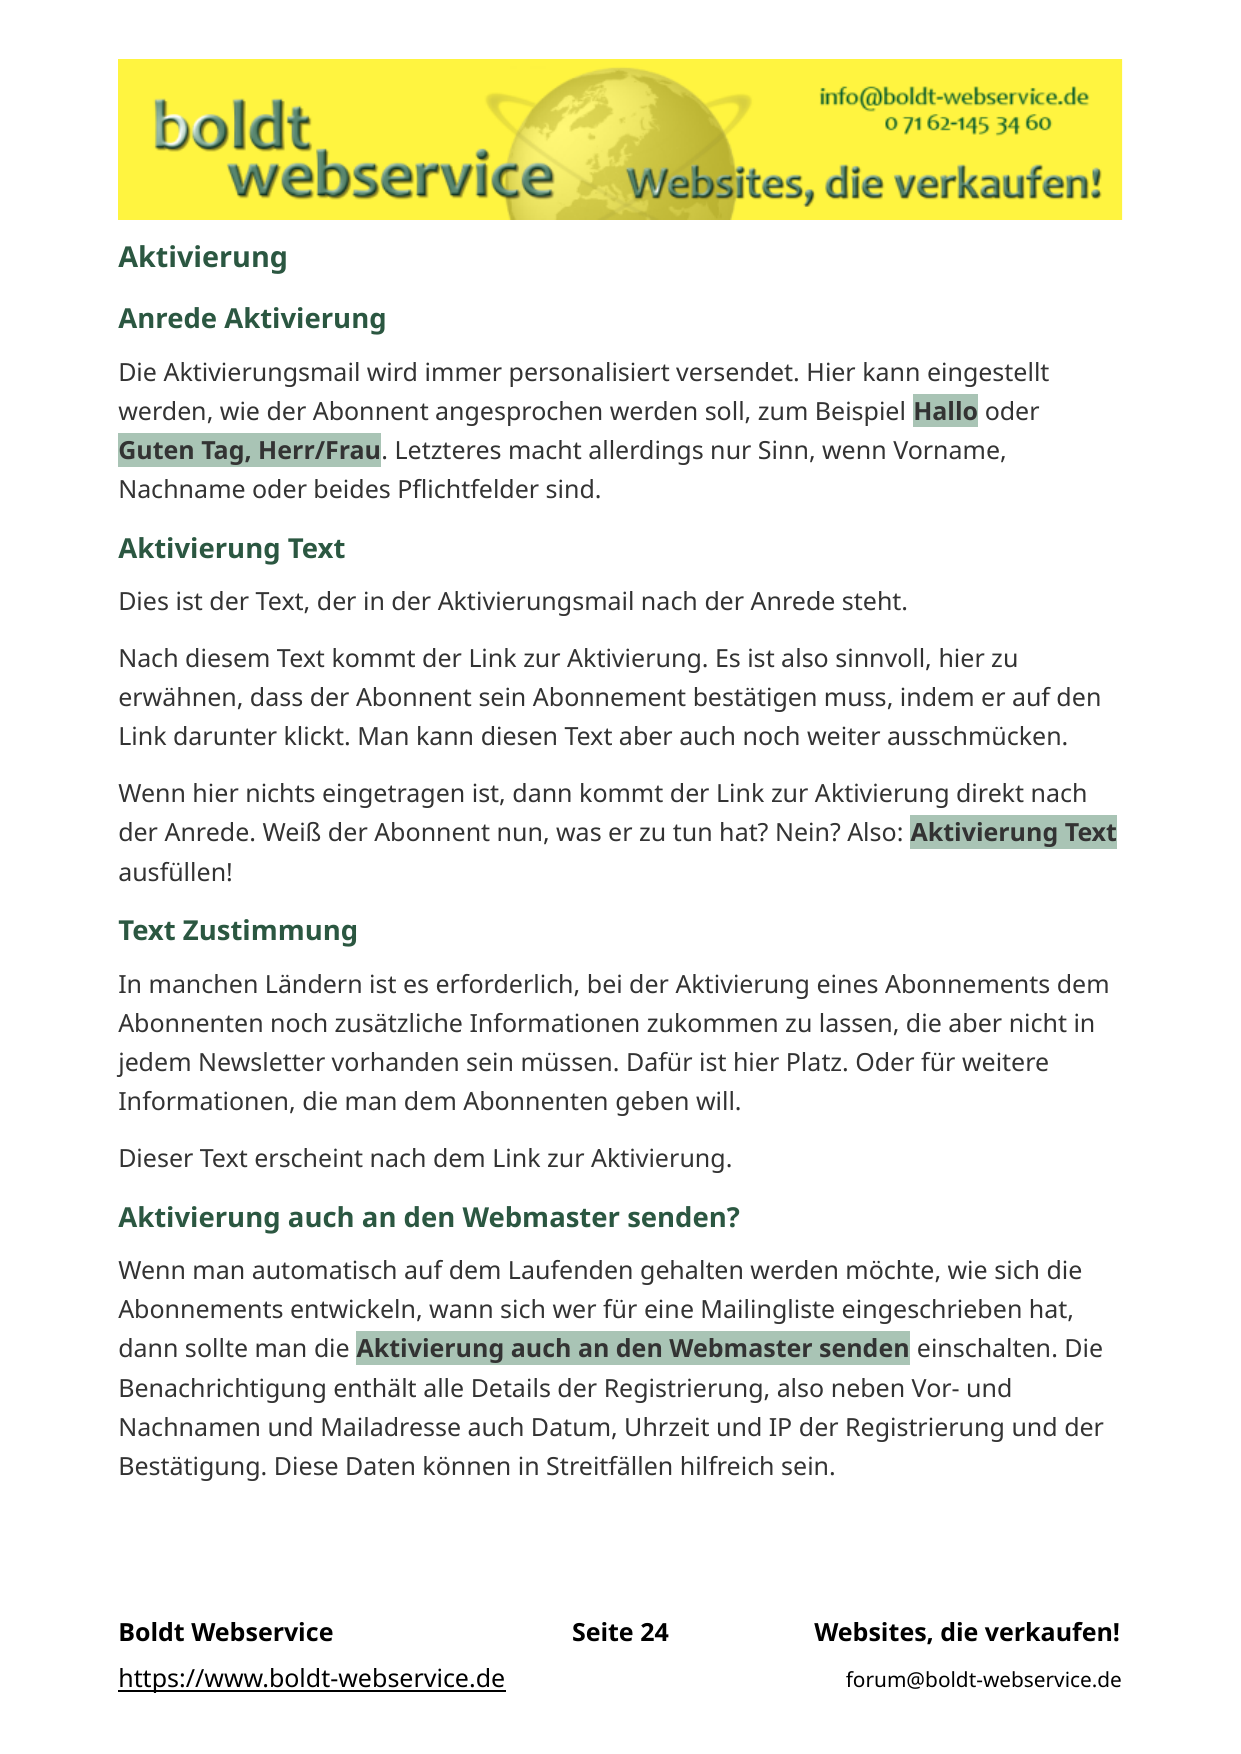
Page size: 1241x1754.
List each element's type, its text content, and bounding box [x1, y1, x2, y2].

text Wenn man automatisch auf dem Laufenden gehalten werden möchte, wie sich die Abonnements entwickeln, wann sich wer für eine Mailingliste eingeschrieben hat, dann sollte man die Aktivierung auch an den Webmaster senden einschalten. Die Benachrichtigung enthält alle Details der Registrierung, also neben Vor- und Nachnamen und Mailadresse auch Datum, Uhrzeit und IP der Registrierung und der Bestätigung. Diese Daten können in Streitfällen hilfreich sein. [118, 1253, 1122, 1483]
subtitle Anrede Aktivierung [118, 299, 1122, 337]
text Wenn hier nichts eingetragen ist, dann kommt der Link zur Aktivierung direkt nach der Anrede. Weiß der Abonnent nun, was er zu tun hat? Nein? Also: Aktivierung Text ausfüllen! [118, 776, 1122, 888]
text Die Aktivierungsmail wird immer personalisiert versendet. Hier kann eingestellt werden, wie der Abonnent angesprochen werden soll, zum Beispiel Hallo oder Guten Tag, Herr/Frau. Letzteres macht allerdings nur Sinn, wenn Vorname, Nachname oder beides Pflichtfelder sind. [118, 354, 1122, 506]
text Nach diesem Text kommt der Link zur Aktivierung. Es ist also sinnvoll, hier zu erwähnen, dass der Abonnent sein Abonnement bestätigen muss, indem er auf den Link darunter klickt. Man kann diesen Text aber auch noch weiter ausschmücken. [118, 641, 1122, 753]
subtitle Aktivierung Text [118, 529, 1122, 566]
text Dies ist der Text, der in der Aktivierungsmail nach der Anrede steht. [118, 584, 1122, 618]
subtitle Aktivierung auch an den Webmaster senden? [118, 1198, 1122, 1235]
text Dieser Text erscheint nach dem Link zur Aktivierung. [118, 1141, 1122, 1175]
picture [118, 59, 1123, 220]
subtitle Aktivierung [118, 236, 1122, 275]
text In manchen Ländern ist es erforderlich, bei der Aktivierung eines Abonnements dem Abonnenten noch zusätzliche Informationen zukommen zu lassen, die aber nicht in jedem Newsletter vorhanden sein müssen. Dafür ist hier Platz. Oder für weitere Informationen, die man dem Abonnenten geben will. [118, 966, 1122, 1118]
subtitle Text Zustimmung [118, 911, 1122, 949]
